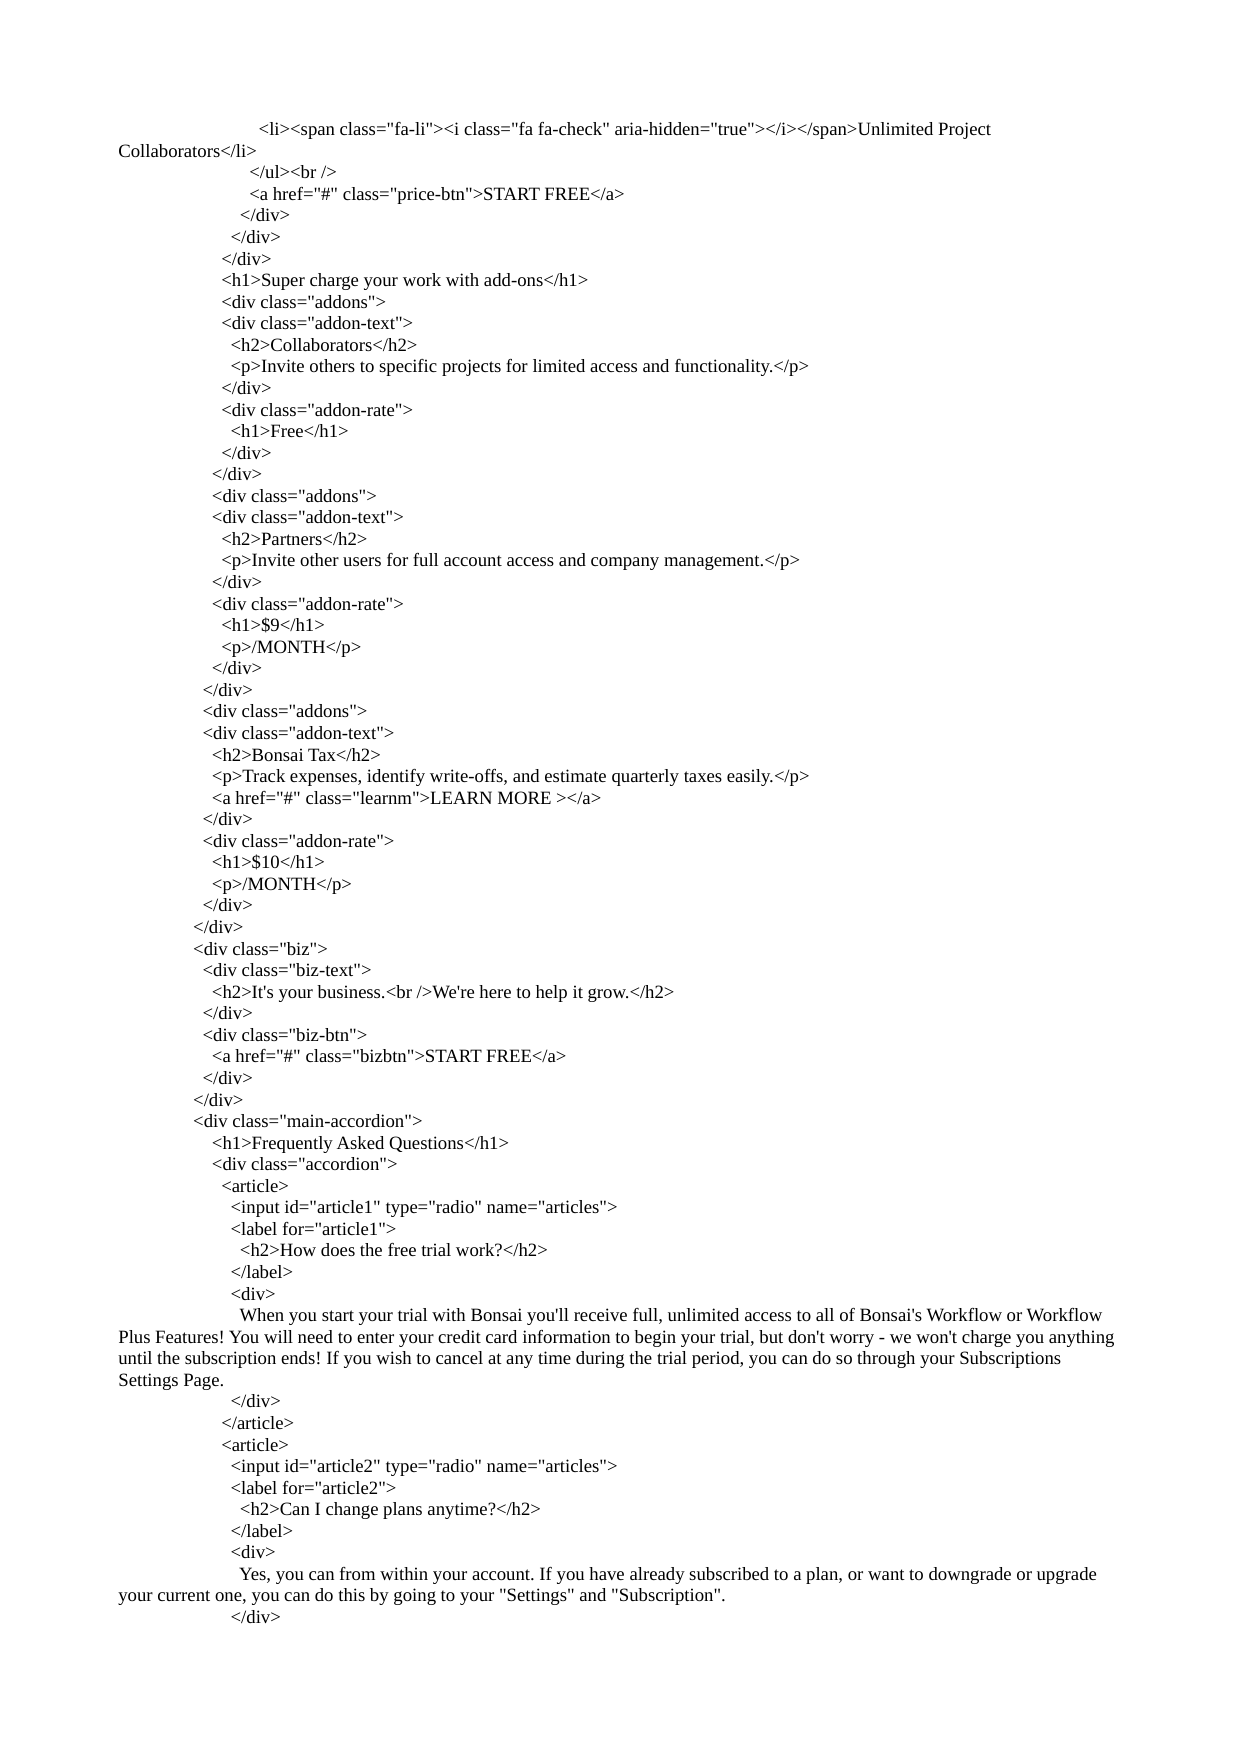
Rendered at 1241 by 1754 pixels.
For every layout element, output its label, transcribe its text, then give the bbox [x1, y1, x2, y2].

text <h1>Free</h1> [118, 420, 1122, 442]
text </div> [118, 1606, 1122, 1627]
text <p>Track expenses, identify write-offs, and estimate quarterly taxes easily.</p> [118, 765, 1122, 787]
text </div> [118, 808, 1122, 830]
text <label for="article2"> [118, 1477, 1122, 1498]
text </div> [118, 657, 1122, 679]
text <div> [118, 1282, 1122, 1304]
text <h2>It's your business.<br />We're here to help it grow.</h2> [118, 981, 1122, 1002]
text </div> [118, 1390, 1122, 1412]
text <a href="#" class="bizbtn">START FREE</a> [118, 1045, 1122, 1067]
text </div> [118, 442, 1122, 463]
text <div class="addons"> [118, 291, 1122, 312]
text </div> [118, 204, 1122, 226]
text <p>/MONTH</p> [118, 636, 1122, 657]
text </article> [118, 1412, 1122, 1433]
text </div> [118, 1088, 1122, 1110]
text </ul><br /> [118, 161, 1122, 183]
text <article> [118, 1175, 1122, 1196]
text <p>Invite other users for full account access and company management.</p> [118, 549, 1122, 571]
text <input id="article1" type="radio" name="articles"> [118, 1196, 1122, 1218]
text <h2>Collaborators</h2> [118, 334, 1122, 355]
text <article> [118, 1433, 1122, 1455]
text <h1>$9</h1> [118, 614, 1122, 636]
text <div class="addons"> [118, 485, 1122, 506]
text <h2>Bonsai Tax</h2> [118, 743, 1122, 765]
text Yes, you can from within your account. If you have already subscribed to a plan, or want to downgrade or upgrade your current one, you can do this by going to your "Settings" and "Subscription". [118, 1563, 1122, 1606]
text </div> [118, 894, 1122, 916]
text <a href="#" class="learnm">LEARN MORE ></a> [118, 787, 1122, 808]
text <p>Invite others to specific projects for limited access and functionality.</p> [118, 355, 1122, 377]
text </label> [118, 1261, 1122, 1282]
text </div> [118, 571, 1122, 592]
text <h1>$10</h1> [118, 851, 1122, 873]
text <div class="addon-rate"> [118, 830, 1122, 851]
text <h1>Super charge your work with add-ons</h1> [118, 269, 1122, 291]
text <div class="biz-btn"> [118, 1024, 1122, 1045]
text <div class="biz-text"> [118, 959, 1122, 981]
text <label for="article1"> [118, 1218, 1122, 1239]
text <div class="accordion"> [118, 1153, 1122, 1175]
text <div class="biz"> [118, 937, 1122, 959]
text </div> [118, 247, 1122, 269]
text <div> [118, 1541, 1122, 1563]
text When you start your trial with Bonsai you'll receive full, unlimited access to all of Bonsai's Workflow or Workflow Plus Features! You will need to enter your credit card information to begin your trial, but don't worry - we won't charge you anything until the subscription ends! If you wish to cancel at any time during the trial period, you can do so through your Subscriptions Settings Page. [118, 1304, 1122, 1390]
text <h2>Partners</h2> [118, 528, 1122, 549]
text <p>/MONTH</p> [118, 873, 1122, 894]
text </div> [118, 463, 1122, 485]
text </label> [118, 1520, 1122, 1541]
text <div class="addon-text"> [118, 722, 1122, 743]
text <h1>Frequently Asked Questions</h1> [118, 1132, 1122, 1153]
text <div class="addon-rate"> [118, 592, 1122, 614]
text <div class="addons"> [118, 700, 1122, 722]
text </div> [118, 1067, 1122, 1088]
text <a href="#" class="price-btn">START FREE</a> [118, 183, 1122, 204]
text <h2>How does the free trial work?</h2> [118, 1239, 1122, 1261]
text <div class="main-accordion"> [118, 1110, 1122, 1132]
text <div class="addon-text"> [118, 312, 1122, 334]
text <input id="article2" type="radio" name="articles"> [118, 1455, 1122, 1477]
text </div> [118, 377, 1122, 398]
text <div class="addon-text"> [118, 506, 1122, 528]
text </div> [118, 226, 1122, 247]
text <li><span class="fa-li"><i class="fa fa-check" aria-hidden="true"></i></span>Unlimited Project Collaborators</li> [118, 118, 1122, 161]
text <h2>Can I change plans anytime?</h2> [118, 1498, 1122, 1520]
text <div class="addon-rate"> [118, 398, 1122, 420]
text </div> [118, 679, 1122, 700]
text </div> [118, 1002, 1122, 1024]
text </div> [118, 916, 1122, 937]
